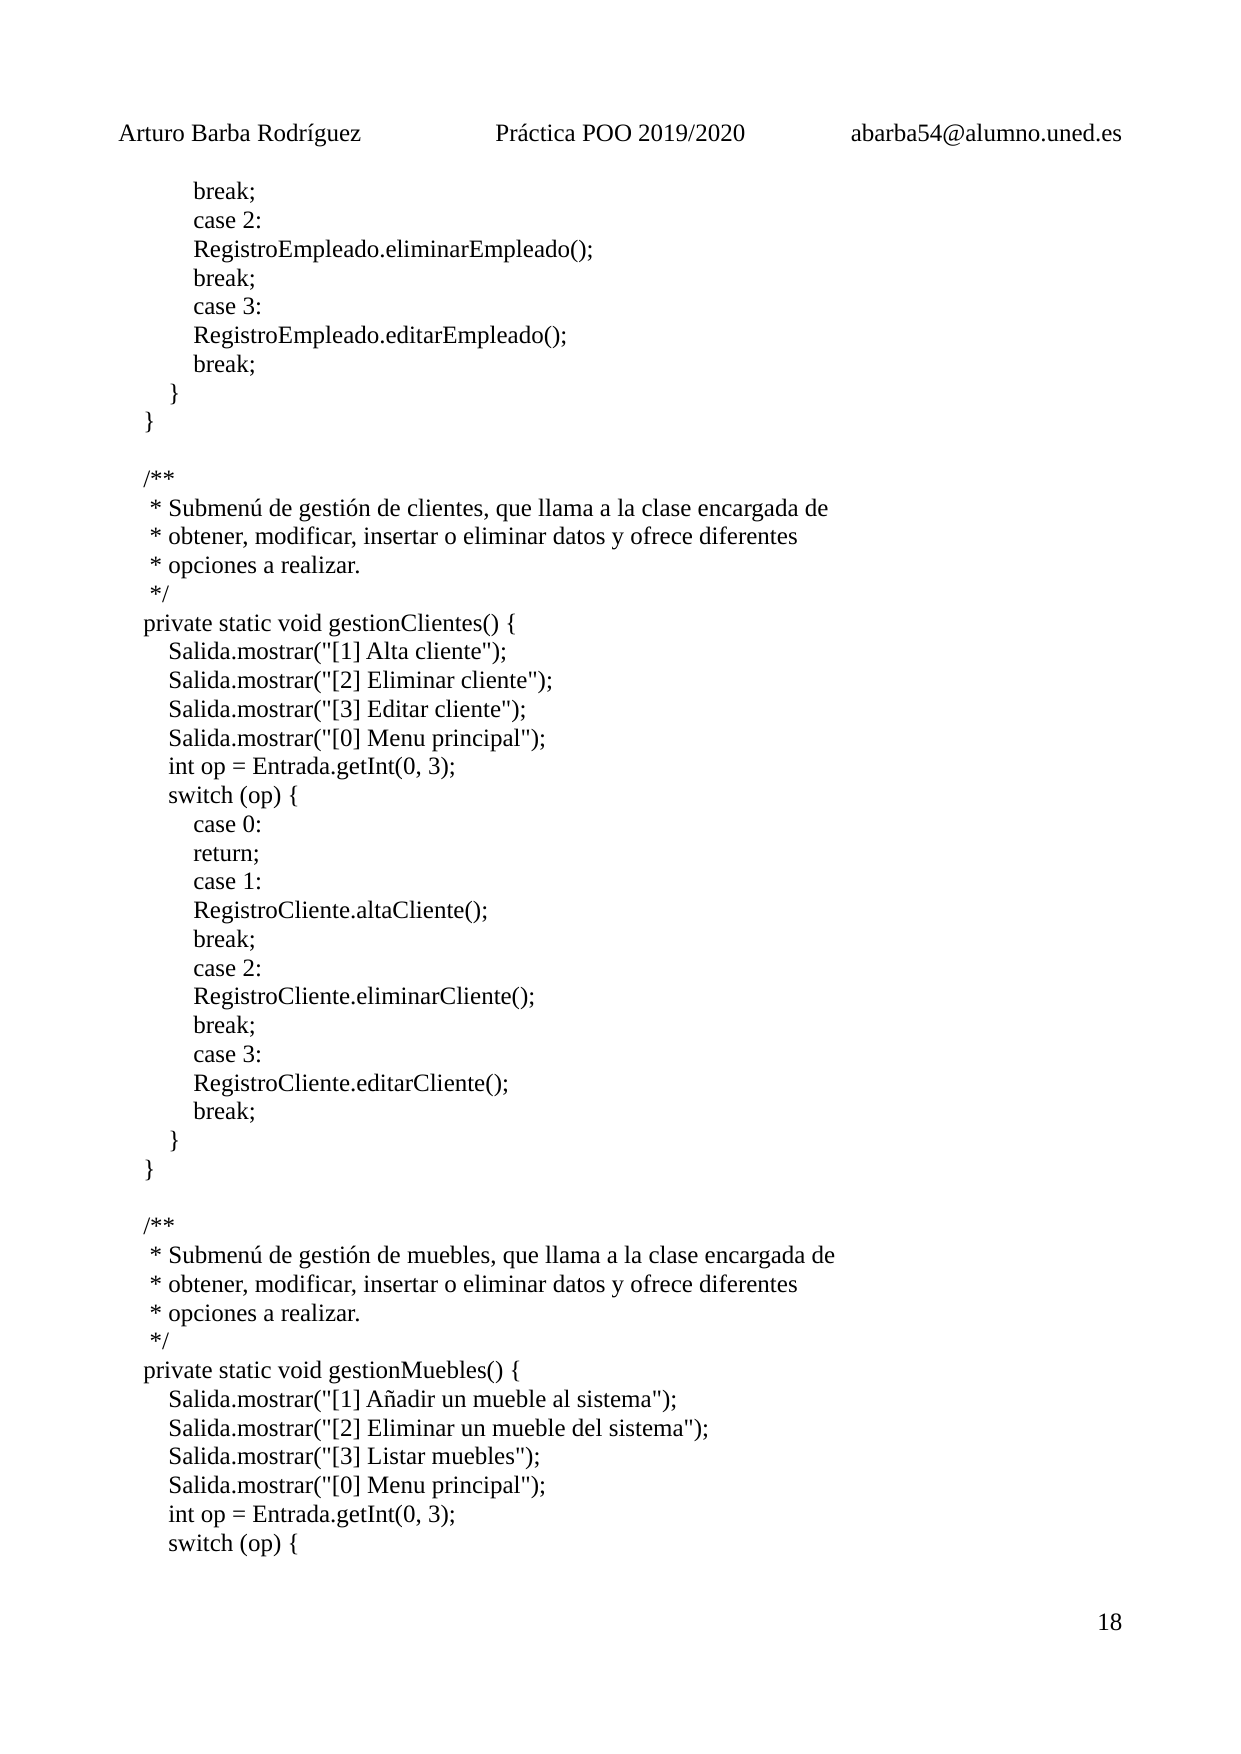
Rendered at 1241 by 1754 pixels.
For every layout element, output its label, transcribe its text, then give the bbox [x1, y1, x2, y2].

text case 3: [118, 1039, 1122, 1068]
text RegistroEmpleado.eliminarEmpleado(); [118, 234, 1122, 263]
text RegistroCliente.eliminarCliente(); [118, 981, 1122, 1010]
text } [118, 1125, 1122, 1154]
text */ [118, 579, 1122, 608]
text Salida.mostrar("[1] Alta cliente"); [118, 636, 1122, 665]
text Salida.mostrar("[3] Editar cliente"); [118, 694, 1122, 723]
text } [118, 406, 1122, 435]
text return; [118, 838, 1122, 866]
text case 3: [118, 291, 1122, 320]
text Salida.mostrar("[2] Eliminar cliente"); [118, 665, 1122, 694]
text RegistroCliente.altaCliente(); [118, 895, 1122, 924]
text } [118, 1154, 1122, 1183]
text case 2: [118, 953, 1122, 981]
text Salida.mostrar("[1] Añadir un mueble al sistema"); [118, 1384, 1122, 1413]
text * opciones a realizar. [118, 1298, 1122, 1326]
text */ [118, 1326, 1122, 1355]
text /** [118, 464, 1122, 493]
text * Submenú de gestión de clientes, que llama a la clase encargada de [118, 493, 1122, 521]
text * Submenú de gestión de muebles, que llama a la clase encargada de [118, 1240, 1122, 1269]
text Salida.mostrar("[2] Eliminar un mueble del sistema"); [118, 1413, 1122, 1441]
text RegistroEmpleado.editarEmpleado(); [118, 320, 1122, 349]
text switch (op) { [118, 1528, 1122, 1556]
text * obtener, modificar, insertar o eliminar datos y ofrece diferentes [118, 521, 1122, 550]
text int op = Entrada.getInt(0, 3); [118, 1499, 1122, 1528]
text RegistroCliente.editarCliente(); [118, 1068, 1122, 1096]
text private static void gestionClientes() { [118, 608, 1122, 636]
text break; [118, 176, 1122, 205]
text case 2: [118, 205, 1122, 234]
text } [118, 378, 1122, 406]
text break; [118, 1010, 1122, 1039]
text case 1: [118, 866, 1122, 895]
text break; [118, 924, 1122, 953]
text * opciones a realizar. [118, 550, 1122, 579]
text Salida.mostrar("[3] Listar muebles"); [118, 1441, 1122, 1470]
text Salida.mostrar("[0] Menu principal"); [118, 723, 1122, 751]
text * obtener, modificar, insertar o eliminar datos y ofrece diferentes [118, 1269, 1122, 1298]
text int op = Entrada.getInt(0, 3); [118, 751, 1122, 780]
text switch (op) { [118, 780, 1122, 809]
text case 0: [118, 809, 1122, 838]
text private static void gestionMuebles() { [118, 1355, 1122, 1384]
text break; [118, 349, 1122, 378]
text Salida.mostrar("[0] Menu principal"); [118, 1470, 1122, 1499]
text break; [118, 263, 1122, 291]
text break; [118, 1096, 1122, 1125]
text /** [118, 1211, 1122, 1240]
